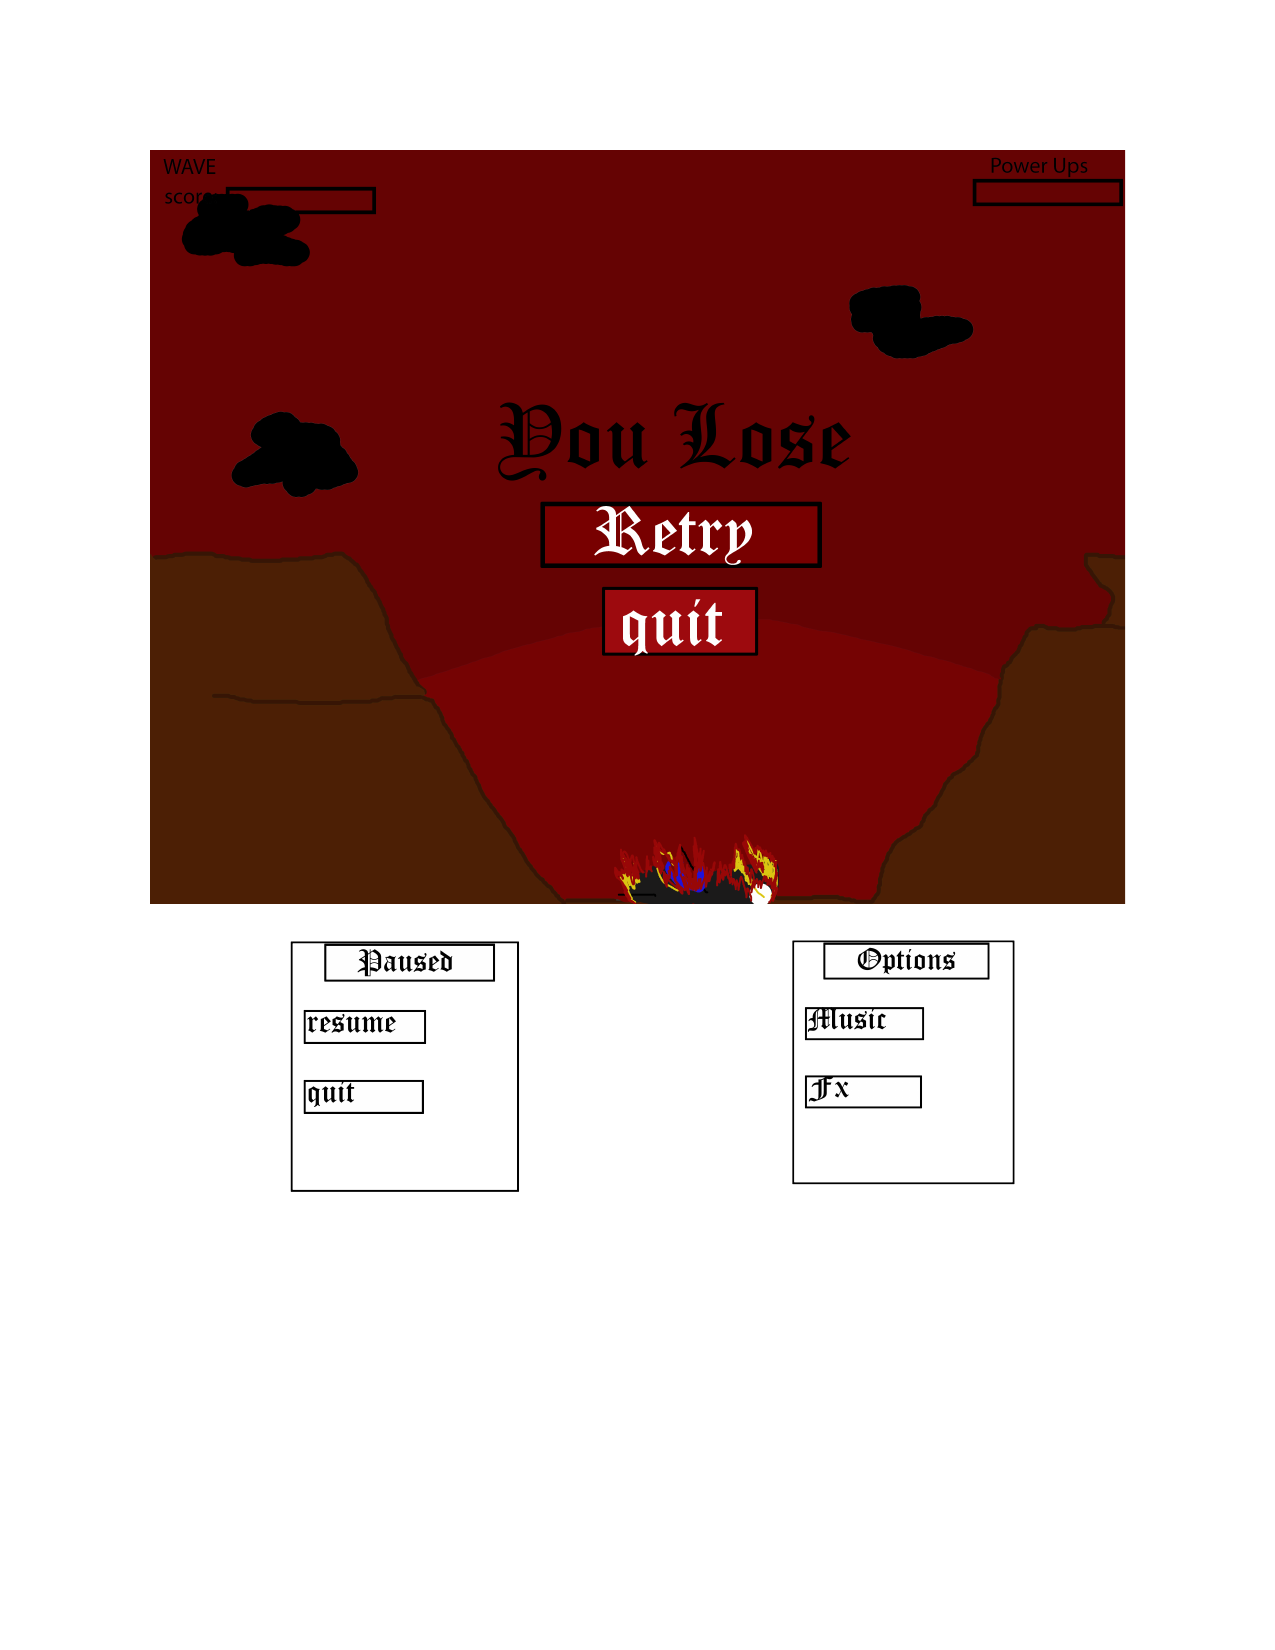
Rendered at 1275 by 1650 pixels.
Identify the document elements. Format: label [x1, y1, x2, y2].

picture [150, 150, 1125, 1249]
